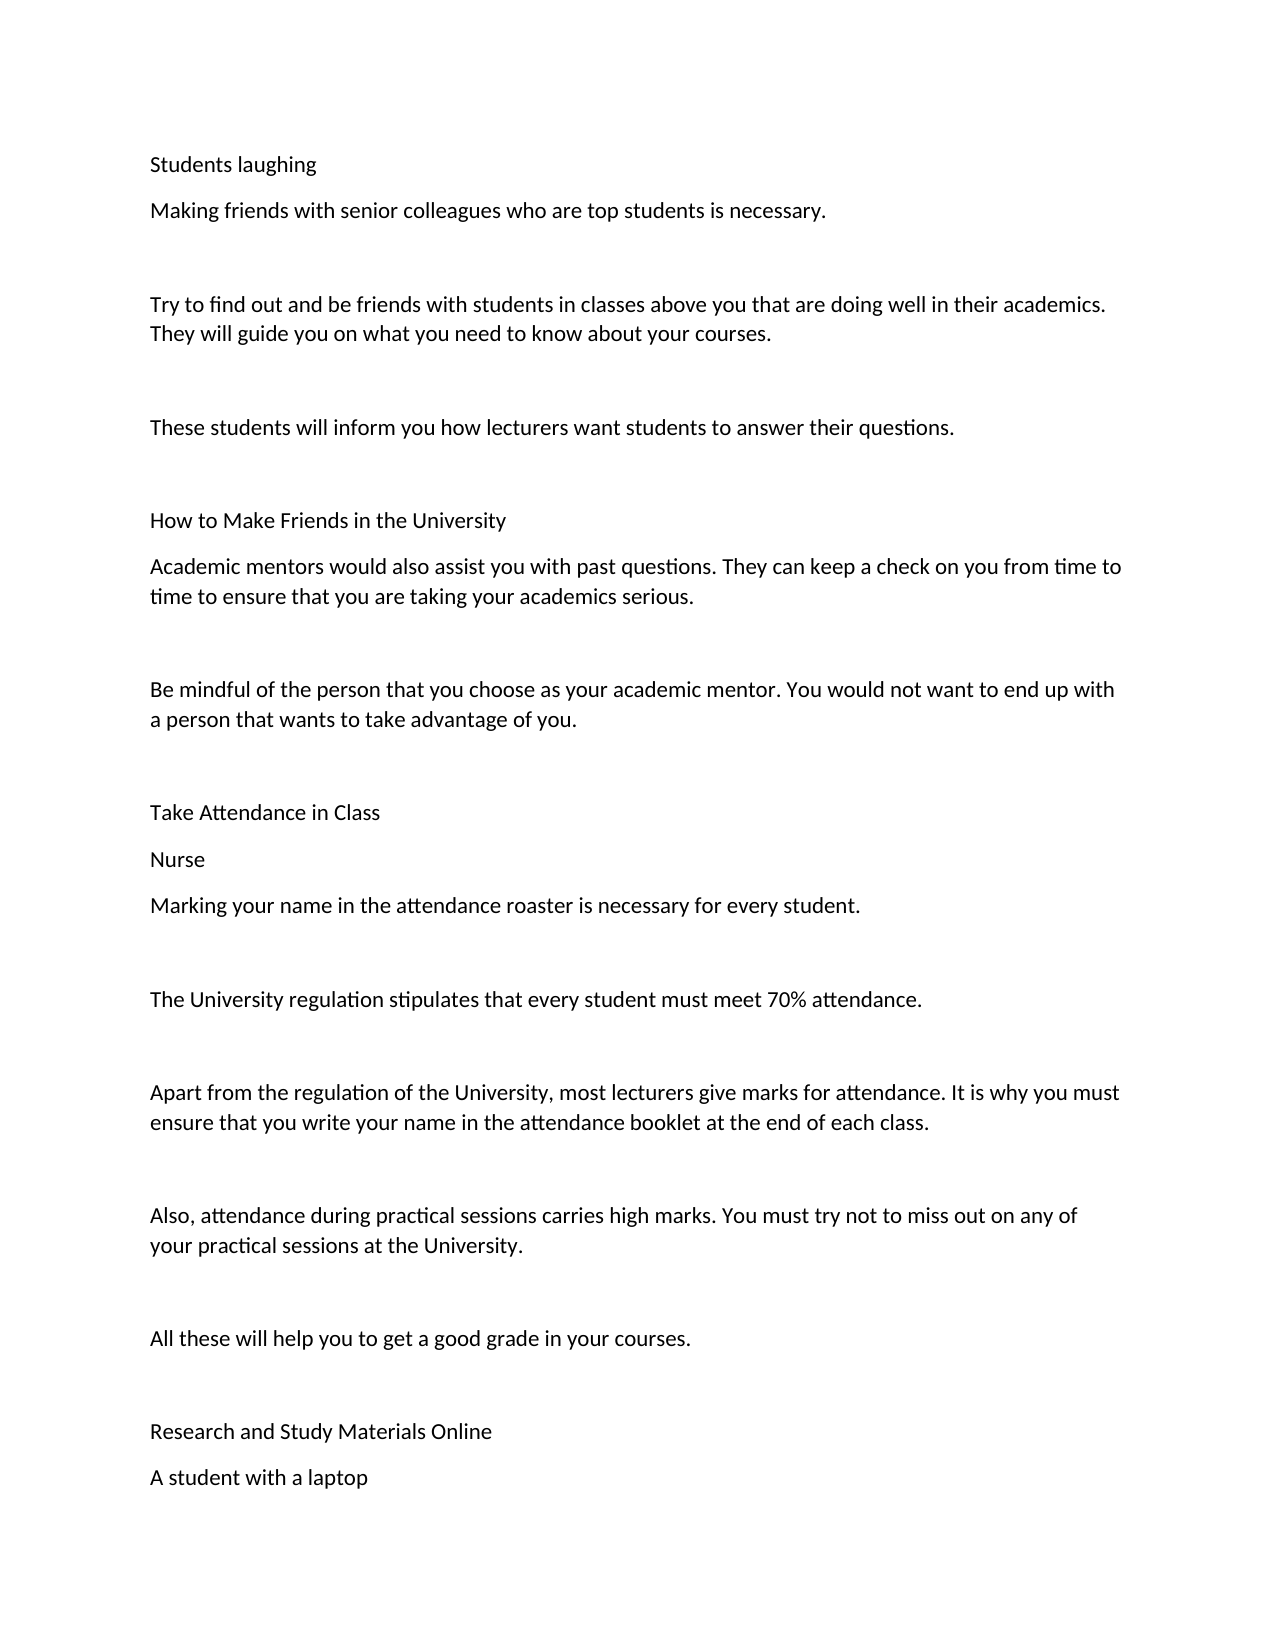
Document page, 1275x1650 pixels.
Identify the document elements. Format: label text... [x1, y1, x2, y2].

text How to Make Friends in the University [150, 506, 1125, 534]
text All these will help you to get a good grade in your courses. [150, 1324, 1125, 1352]
text A student with a laptop [150, 1463, 1125, 1492]
text Marking your name in the attendance roaster is necessary for every student. [150, 892, 1125, 919]
text These students will inform you how lecturers want students to answer their questions. [150, 413, 1125, 441]
text Students laughing [150, 150, 1125, 178]
text Try to find out and be friends with students in classes above you that are doing well in their academics. They will guide you on what you need to know about your courses. [150, 290, 1125, 348]
text Nurse [150, 845, 1125, 873]
text The University regulation stipulates that every student must meet 70% attendance. [150, 985, 1125, 1013]
text Academic mentors would also assist you with past questions. They can keep a check on you from time to time to ensure that you are taking your academics serious. [150, 552, 1125, 610]
text Take Attendance in Class [150, 798, 1125, 826]
text Be mindful of the person that you choose as your academic mentor. You would not want to end up with a person that wants to take advantage of you. [150, 675, 1125, 733]
text Apart from the regulation of the University, most lecturers give marks for attendance. It is why you must ensure that you write your name in the attendance booklet at the end of each class. [150, 1078, 1125, 1136]
text Making friends with senior colleagues who are top students is necessary. [150, 197, 1125, 224]
text Also, attendance during practical sessions carries high marks. You must try not to miss out on any of your practical sessions at the University. [150, 1201, 1125, 1259]
text Research and Study Materials Online [150, 1417, 1125, 1445]
